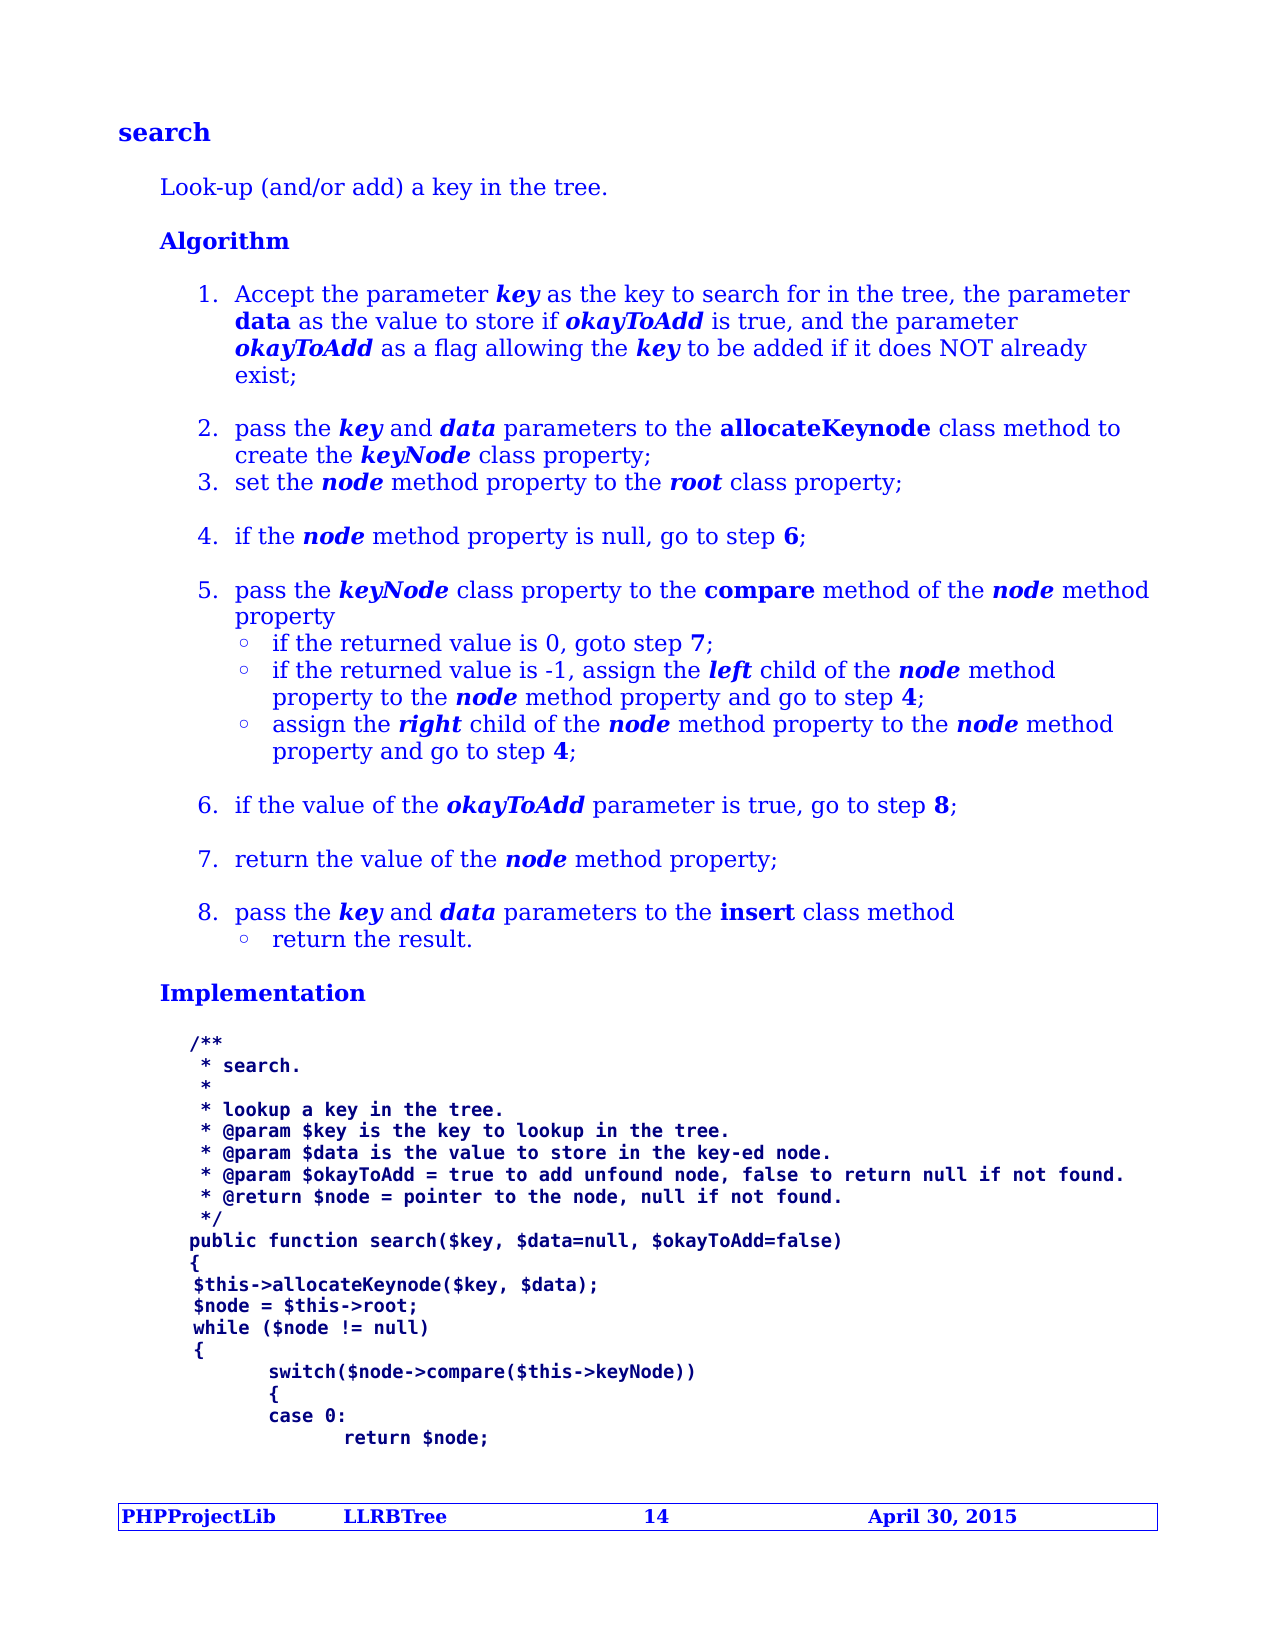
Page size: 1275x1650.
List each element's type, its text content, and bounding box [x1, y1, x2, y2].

list * search. [189, 1055, 1157, 1077]
list { [189, 1339, 1157, 1361]
list switch($node->compare($this->keyNode)) [189, 1361, 1157, 1383]
list * @param $data is the value to store in the key-ed node. [189, 1142, 1157, 1164]
list while ($node != null) [189, 1317, 1157, 1339]
list return the result. [234, 926, 1157, 953]
list pass the key and data parameters to the allocateKeynode class method to create the keyNode class property; [197, 415, 1157, 469]
list pass the keyNode class property to the compare method of the node method property [197, 577, 1157, 630]
list /** [189, 1033, 1157, 1055]
list set the node method property to the root class property; [197, 469, 1157, 496]
list */ [189, 1208, 1157, 1230]
list if the returned value is 0, goto step 7; [234, 630, 1157, 657]
list $this->allocateKeynode($key, $data); [189, 1273, 1157, 1295]
list return the value of the node method property; [197, 845, 1157, 872]
list { [189, 1383, 1157, 1405]
list if the node method property is null, go to step 6; [197, 523, 1157, 550]
list $node = $this->root; [189, 1295, 1157, 1317]
list * @return $node = pointer to the node, null if not found. [189, 1186, 1157, 1208]
text Look-up (and/or add) a key in the tree. [159, 174, 1157, 201]
text Algorithm [159, 227, 1157, 254]
list return $node; [189, 1427, 1157, 1448]
list pass the key and data parameters to the insert class method [197, 899, 1157, 926]
list if the value of the okayToAdd parameter is true, go to step 8; [197, 792, 1157, 819]
list if the returned value is -1, assign the left child of the node method property to the node method property and go to step 4; [234, 657, 1157, 711]
title search [118, 118, 1157, 147]
list * [189, 1077, 1157, 1098]
list case 0: [189, 1405, 1157, 1427]
list { [189, 1252, 1157, 1273]
list * lookup a key in the tree. [189, 1098, 1157, 1120]
list Accept the parameter key as the key to search for in the tree, the parameter data as the value to store if okayToAdd is true, and the parameter okayToAdd as a flag allowing the key to be added if it does NOT already exist; [197, 281, 1157, 389]
list * @param $key is the key to lookup in the tree. [189, 1120, 1157, 1142]
list assign the right child of the node method property to the node method property and go to step 4; [234, 711, 1157, 765]
text Implementation [159, 979, 1157, 1006]
list * @param $okayToAdd = true to add unfound node, false to return null if not found. [189, 1164, 1157, 1186]
list public function search($key, $data=null, $okayToAdd=false) [189, 1230, 1157, 1252]
